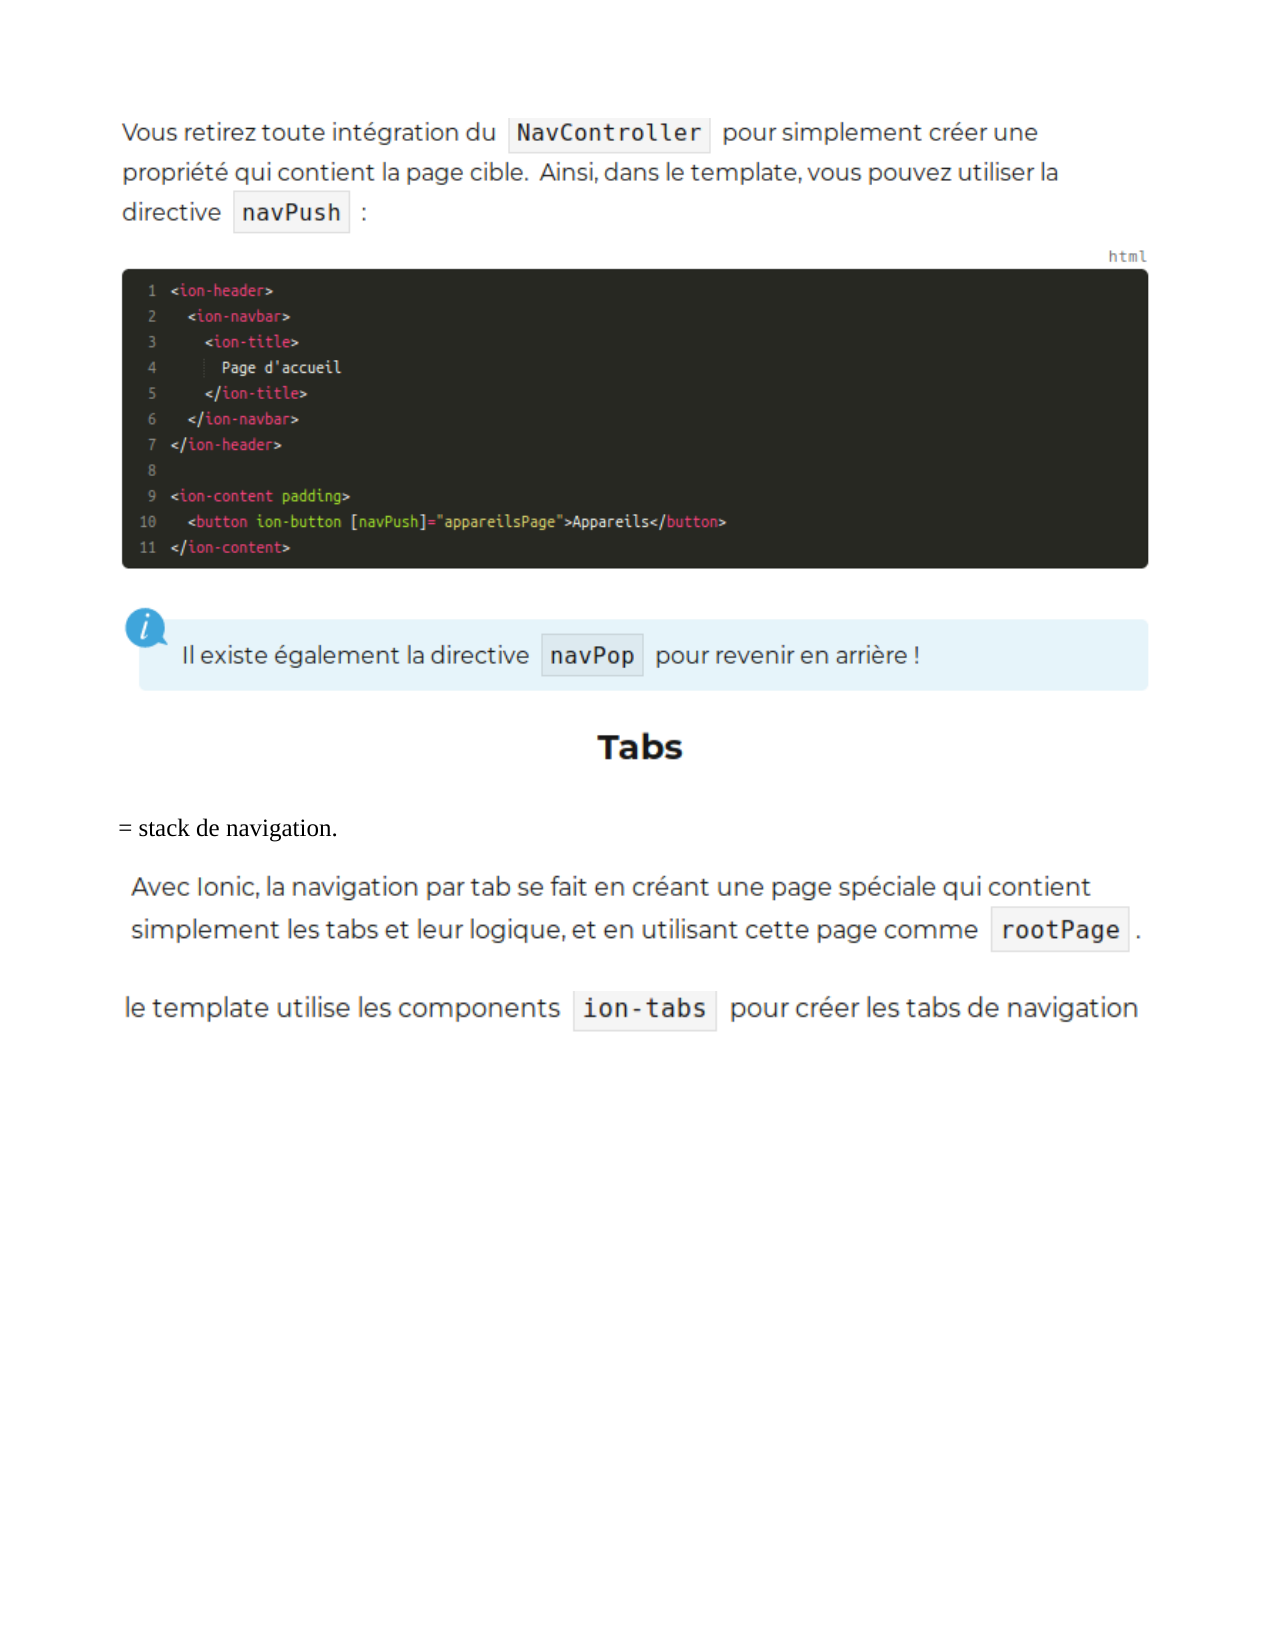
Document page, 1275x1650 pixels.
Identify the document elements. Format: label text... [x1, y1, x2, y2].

text = stack de navigation. [118, 813, 1157, 842]
picture [118, 870, 1157, 963]
picture [118, 601, 1157, 698]
picture [118, 118, 1157, 573]
picture [586, 726, 689, 769]
picture [123, 991, 1152, 1035]
